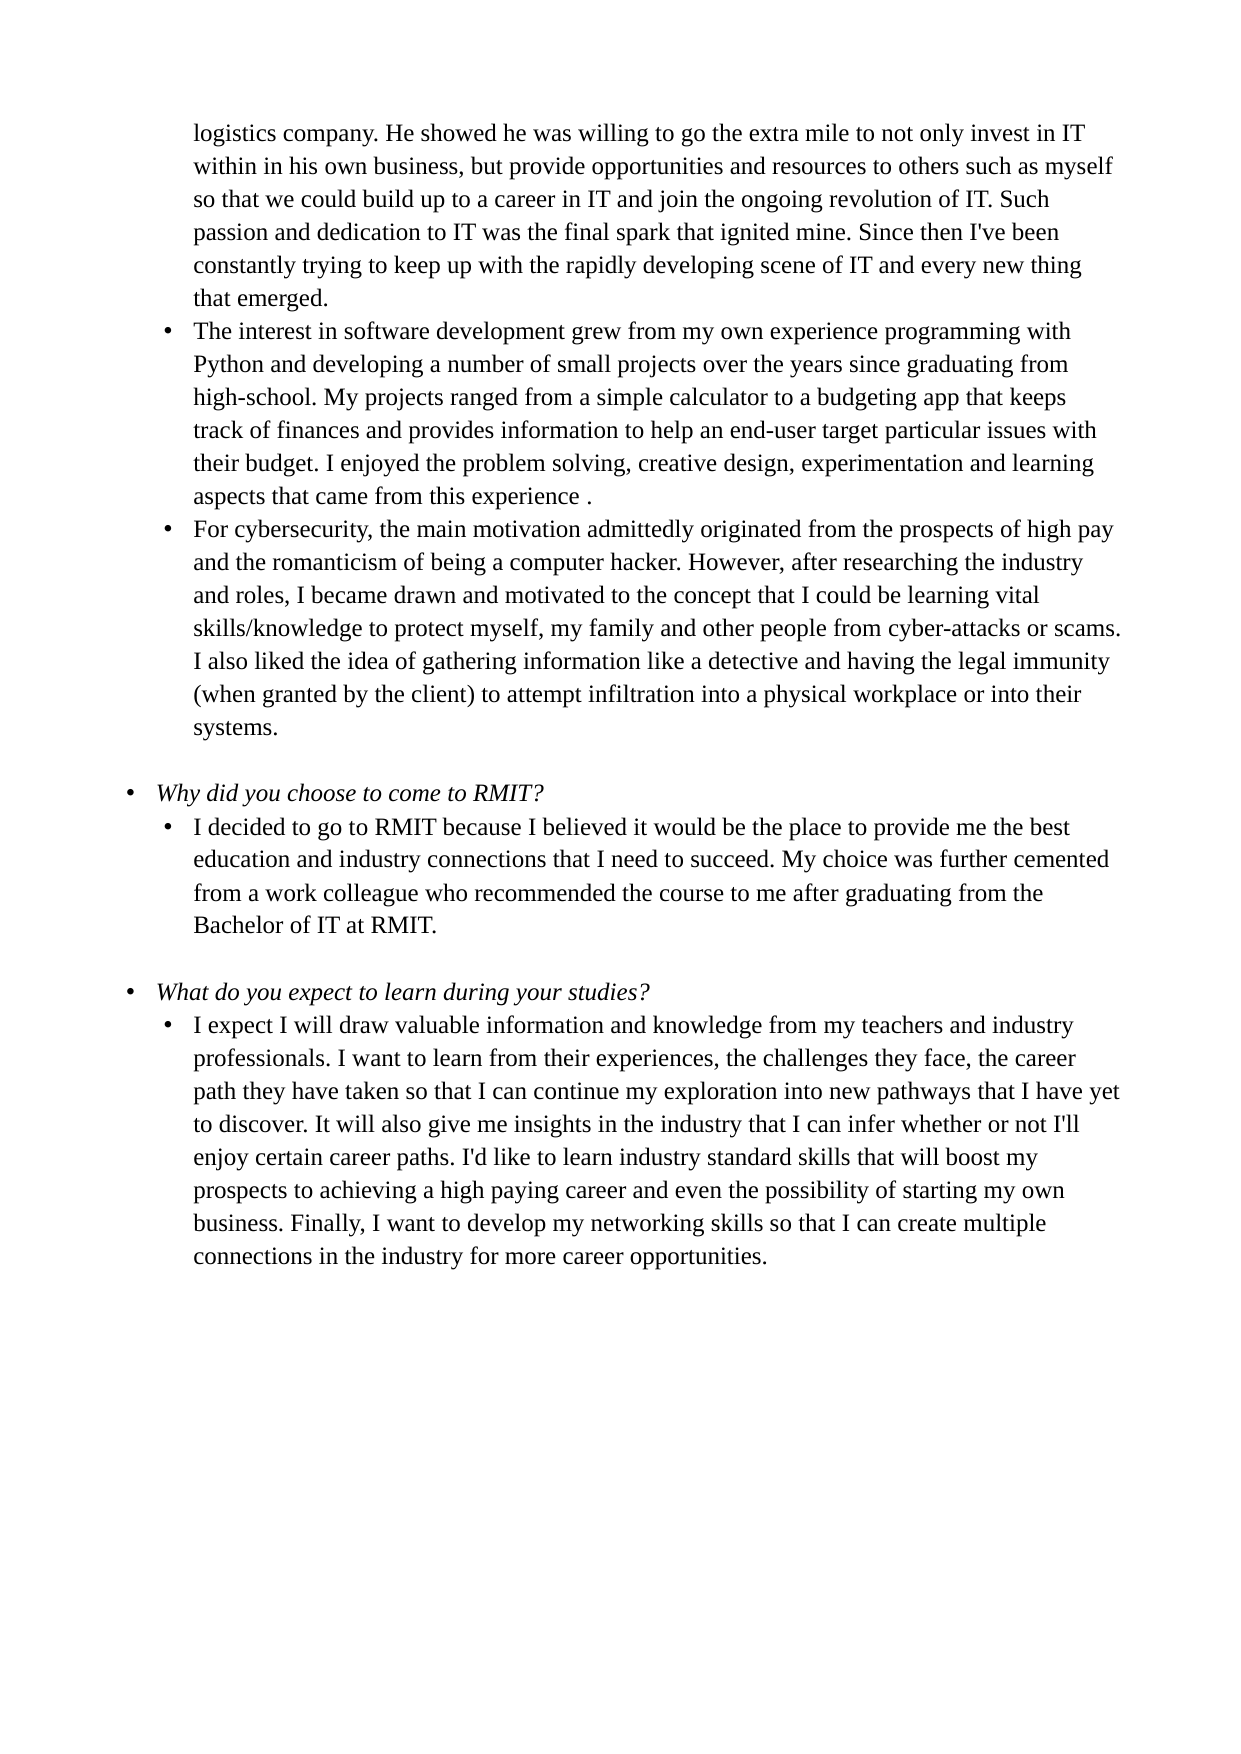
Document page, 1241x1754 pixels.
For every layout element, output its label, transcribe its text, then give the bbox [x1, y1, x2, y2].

list For cybersecurity, the main motivation admittedly originated from the prospects of high pay and the romanticism of being a computer hacker. However, after researching the industry and roles, I became drawn and motivated to the concept that I could be learning vital skills/knowledge to protect myself, my family and other people from cyber-attacks or scams. I also liked the idea of gathering information like a detective and having the legal immunity (when granted by the client) to attempt infiltration into a physical workplace or into their systems. [193, 514, 1122, 741]
list logistics company. He showed he was willing to go the extra mile to not only invest in IT within in his own business, but provide opportunities and resources to others such as myself so that we could build up to a career in IT and join the ongoing revolution of IT. Such passion and dedication to IT was the final spark that ignited mine. Since then I've been constantly trying to keep up with the rapidly developing scene of IT and every new thing that emerged. [193, 118, 1122, 312]
list I expect I will draw valuable information and knowledge from my teachers and industry professionals. I want to learn from their experiences, the challenges they face, the career path they have taken so that I can continue my exploration into new pathways that I have yet to discover. It will also give me insights in the industry that I can infer whether or not I'll enjoy certain career paths. I'd like to learn industry standard skills that will boost my prospects to achieving a high paying career and even the possibility of starting my own business. Finally, I want to develop my networking skills so that I can create multiple connections in the industry for more career opportunities. [193, 1010, 1122, 1269]
list Why did you choose to come to RMIT? [156, 778, 1122, 807]
list What do you expect to learn during your studies? [156, 977, 1122, 1005]
list The interest in software development grew from my own experience programming with Python and developing a number of small projects over the years since graduating from high-school. My projects ranged from a simple calculator to a budgeting app that keeps track of finances and provides information to help an end-user target particular issues with their budget. I enjoyed the problem solving, creative design, experimentation and learning aspects that came from this experience . [193, 316, 1122, 510]
list I decided to go to RMIT because I believed it would be the place to provide me the best education and industry connections that I need to succeed. My choice was further cemented from a work colleague who recommended the course to me after graduating from the Bachelor of IT at RMIT. [193, 812, 1122, 939]
